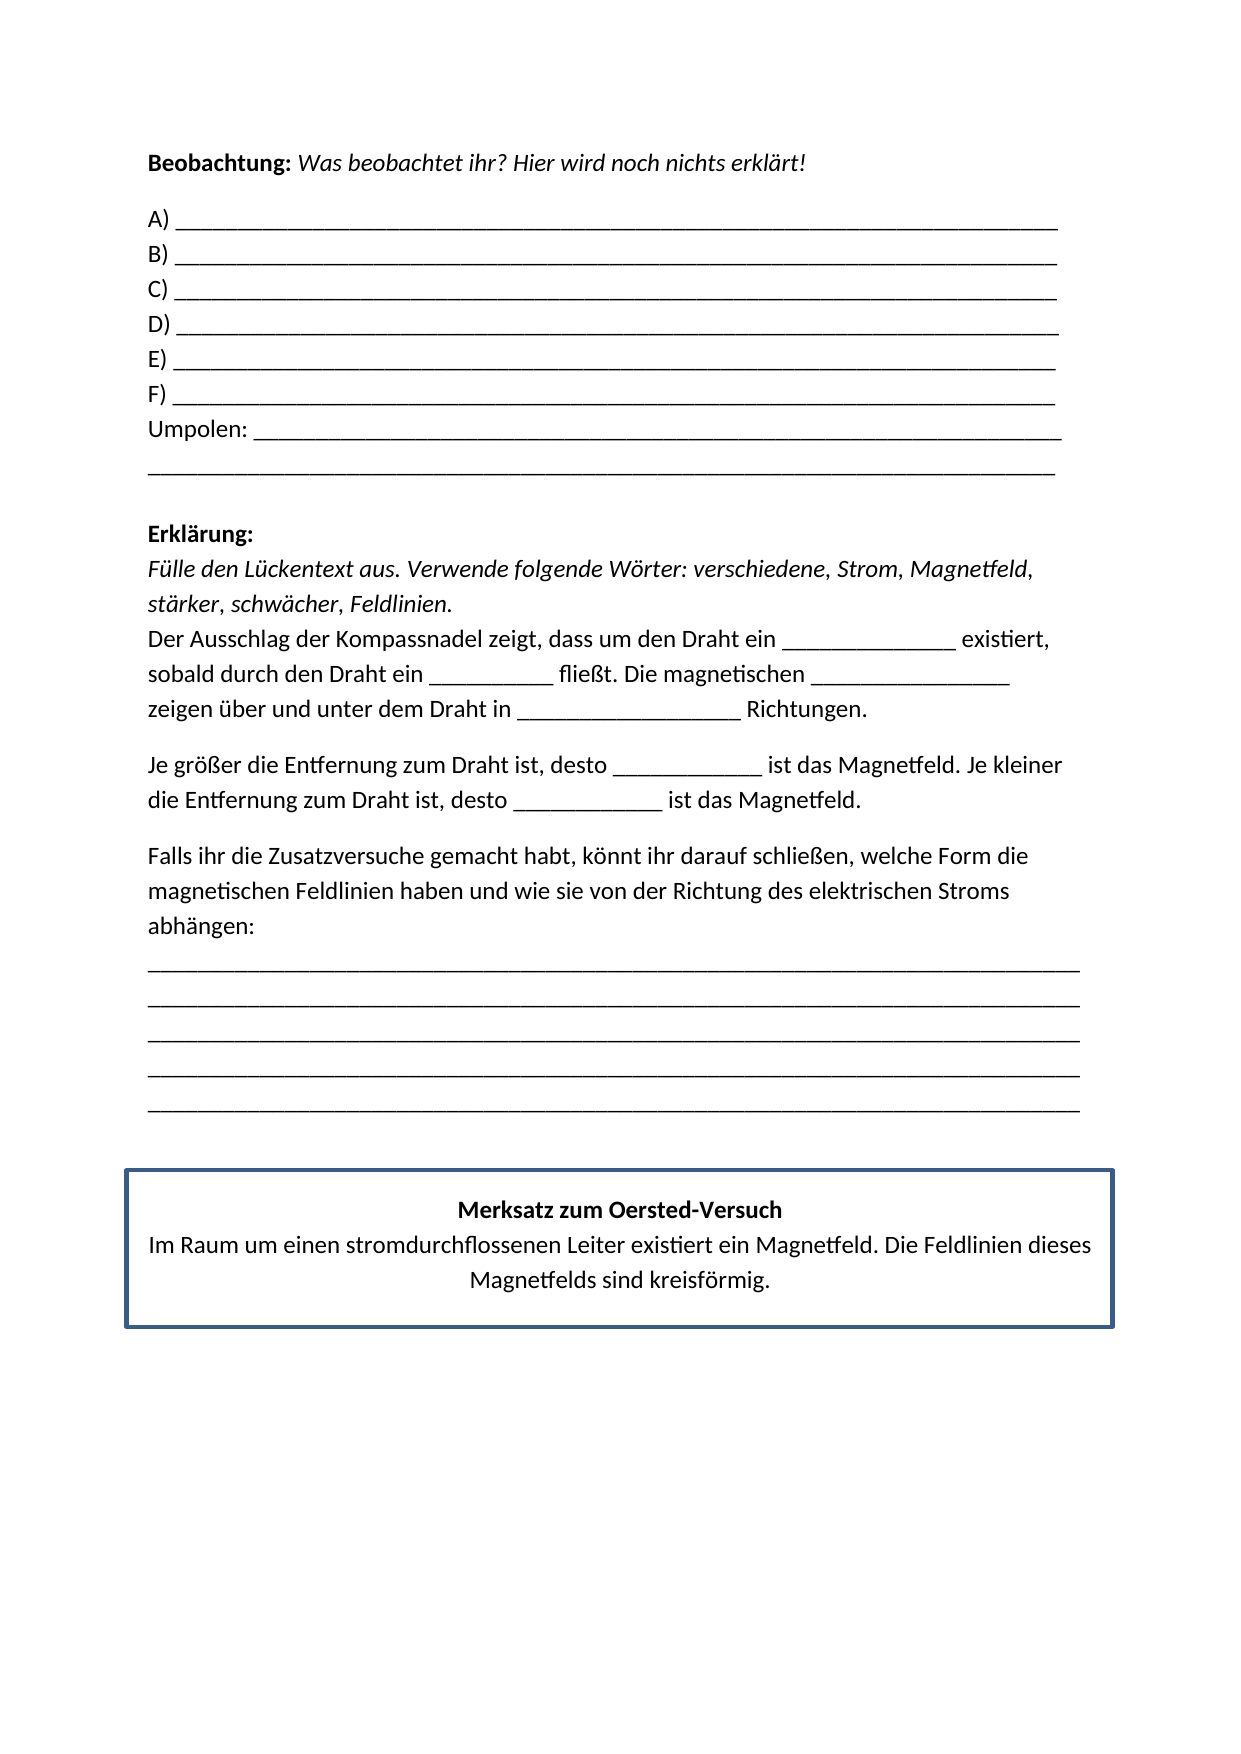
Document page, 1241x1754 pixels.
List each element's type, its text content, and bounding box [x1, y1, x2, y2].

text Falls ihr die Zusatzversuche gemacht habt, könnt ihr darauf schließen, welche Form die magnetischen Feldlinien haben und wie sie von der Richtung des elektrischen Stroms abhängen: _________________________________________________________________________________________________________________________________________________________________________________________________________________________________ ______________________________________________________________________________________________________________________________________________________ [148, 840, 1093, 1116]
text Merksatz zum Oersted-Versuch Im Raum um einen stromdurchflossenen Leiter existiert ein Magnetfeld. Die Feldlinien dieses Magnetfelds sind kreisförmig. [148, 1194, 1093, 1294]
text A) _______________________________________________________________________ B) _______________________________________________________________________ C) _______________________________________________________________________ D) _______________________________________________________________________ E) _______________________________________________________________________ F) _______________________________________________________________________ Umpolen: _________________________________________________________________ _________________________________________________________________________ Erklärung: Fülle den Lückentext aus. Verwende folgende Wörter: verschiedene, Strom, Magnetfeld, stärker, schwächer, Feldlinien. Der Ausschlag der Kompassnadel zeigt, dass um den Draht ein ______________ existiert, sobald durch den Draht ein __________ fließt. Die magnetischen ________________ zeigen über und unter dem Draht in __________________ Richtungen. [148, 203, 1093, 724]
text Beobachtung: Was beobachtet ihr? Hier wird noch nichts erklärt! [148, 148, 1093, 178]
text Je größer die Entfernung zum Draht ist, desto ____________ ist das Magnetfeld. Je kleiner die Entfernung zum Draht ist, desto ____________ ist das Magnetfeld. [148, 749, 1093, 815]
